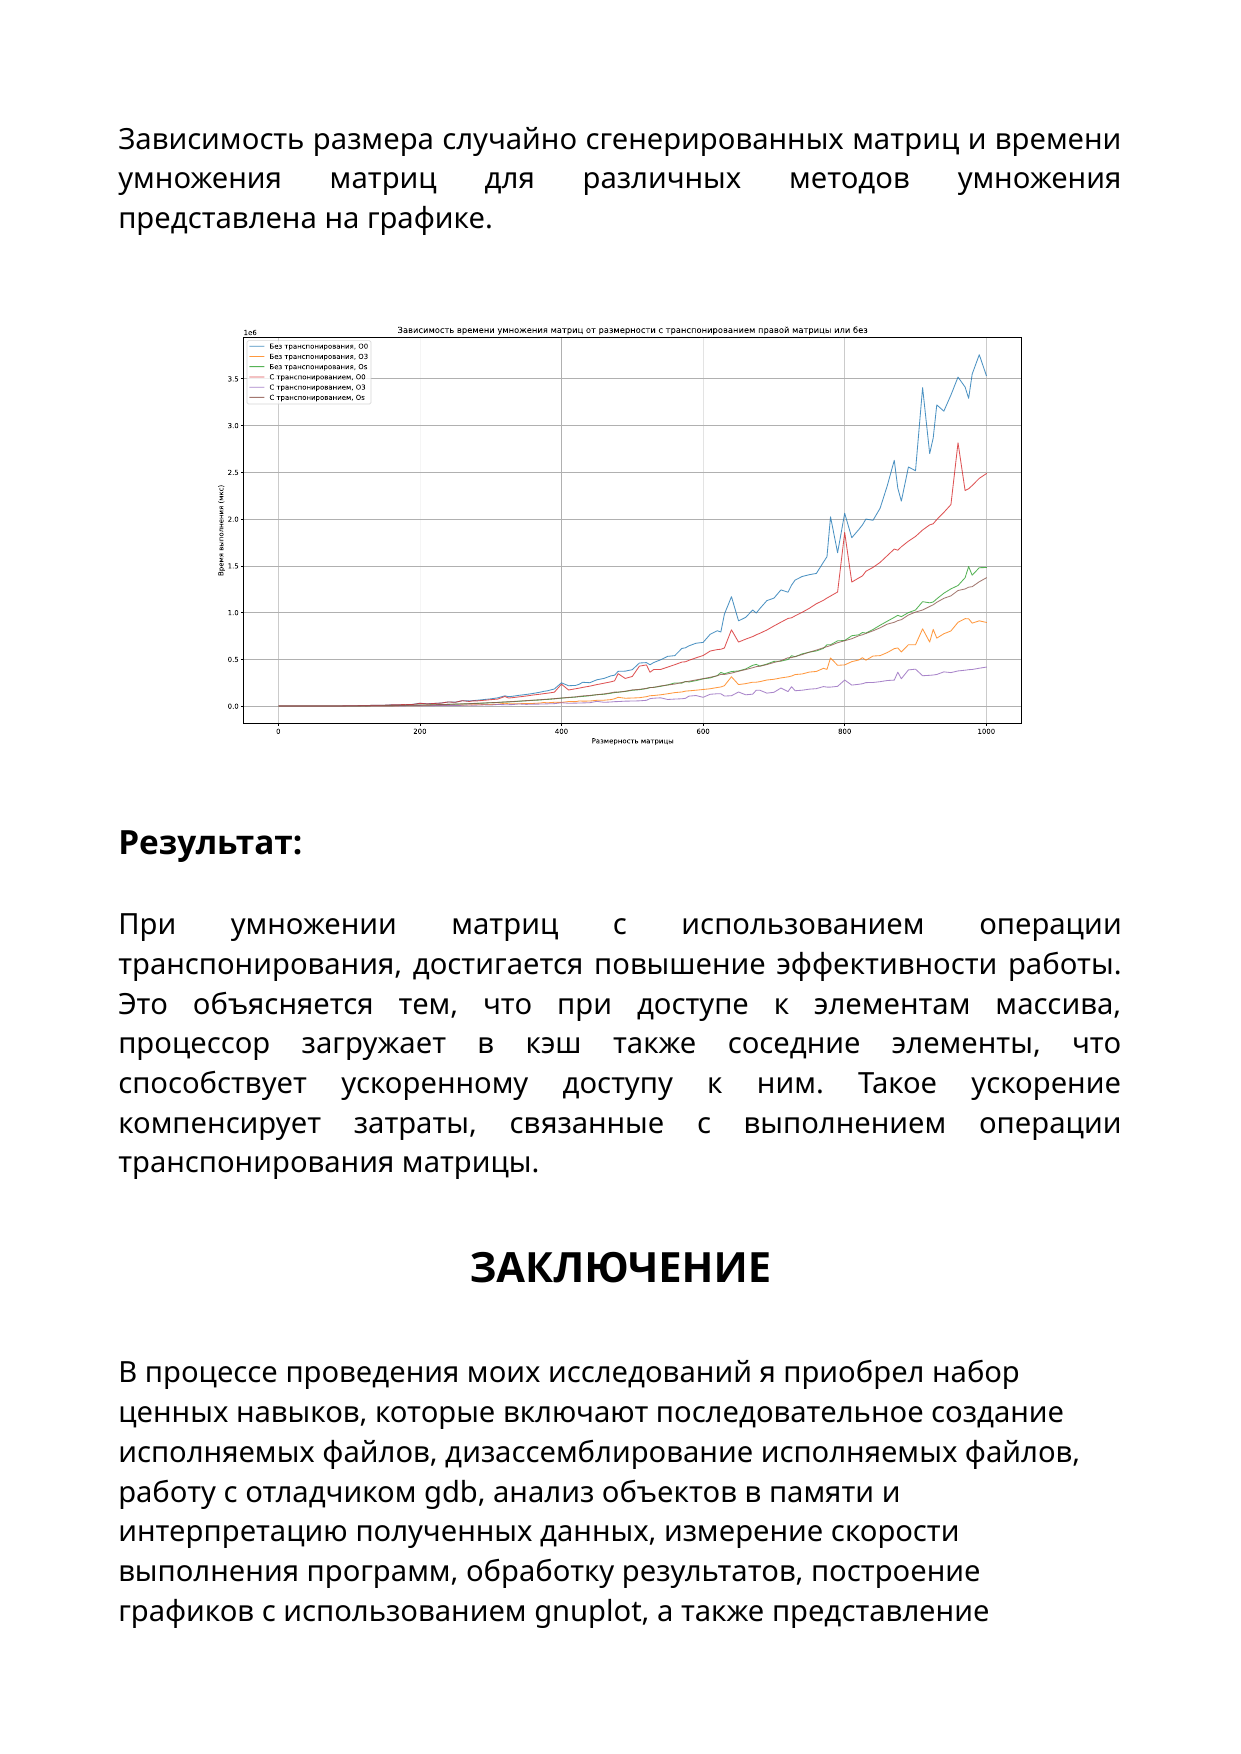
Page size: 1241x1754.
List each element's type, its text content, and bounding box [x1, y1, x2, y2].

text В процессе проведения моих исследований я приобрел набор ценных навыков, которые включают последовательное создание исполняемых файлов, дизассемблирование исполняемых файлов, работу с отладчиком gdb, анализ объектов в памяти и интерпретацию полученных данных, измерение скорости выполнения программ, обработку результатов, построение графиков с использованием gnuplot, а также представление [118, 1352, 1122, 1629]
text Зависимость размера случайно сгенерированных матриц и времени умножения матриц для различных методов умножения представлена на графике. [118, 118, 1122, 237]
text При умножении матриц с использованием операции транспонирования, достигается повышение эффективности работы. Это объясняется тем, что при доступе к элементам массива, процессор загружает в кэш также соседние элементы, что способствует ускоренному доступу к ним. Такое ускорение компенсирует затраты, связанные с выполнением операции транспонирования матрицы. [118, 904, 1122, 1181]
text ЗАКЛЮЧЕНИЕ [118, 1238, 1122, 1295]
text Результат: [118, 818, 1122, 864]
